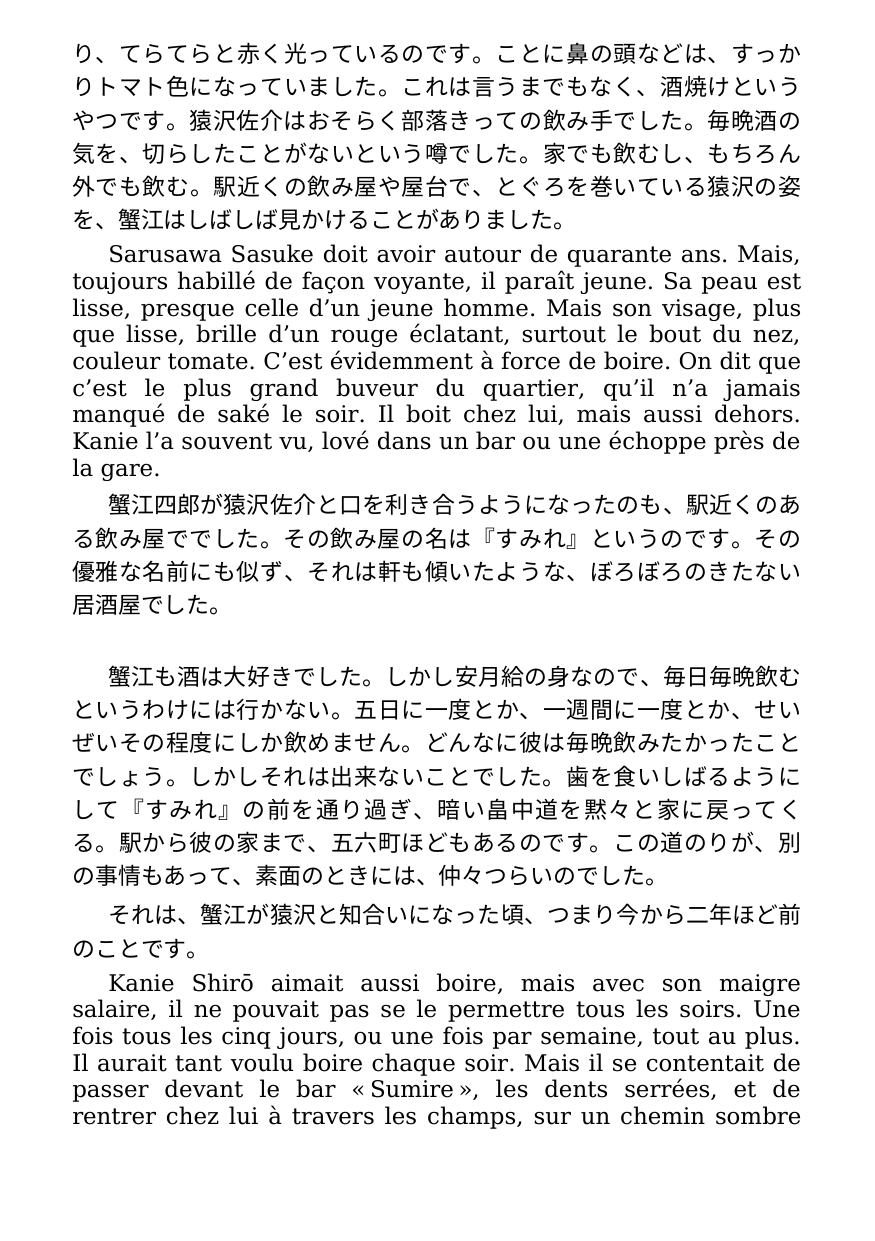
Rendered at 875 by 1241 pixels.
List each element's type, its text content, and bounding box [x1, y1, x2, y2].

text 蟹江も酒は大好きでした。しかし安月給の身なので、毎日毎晩飲むというわけには行かない。五日に一度とか、一週間に一度とか、せいぜいその程度にしか飲めません。どんなに彼は毎晩飲みたかったことでしょう。しかしそれは出来ないことでした。歯を食いしばるようにして『すみれ』の前を通り過ぎ、暗い畠中道を黙々と家に戻ってくる。駅から彼の家まで、五六町ほどもあるのです。この道のりが、別の事情もあって、素面のときには、仲々つらいのでした。 [72, 659, 802, 891]
text り、てらてらと赤く光っているのです。ことに鼻の頭などは、すっかりトマト色になっていました。これは言うまでもなく、酒焼けというやつです。猿沢佐介はおそらく部落きっての飲み手でした。毎晩酒の気を、切らしたことがないという噂でした。家でも飲むし、もちろん外でも飲む。駅近くの飲み屋や屋台で、とぐろを巻いている猿沢の姿を、蟹江はしばしば見かけることがありました。 [72, 36, 802, 235]
text Kanie Shirō aimait aussi boire, mais avec son maigre salaire, il ne pouvait pas se le permettre tous les soirs. Une fois tous les cinq jours, ou une fois par semaine, tout au plus. Il aurait tant voulu boire chaque soir. Mais il se contentait de passer devant le bar « Sumire », les dents serrées, et de rentrer chez lui à travers les champs, sur un chemin sombre [72, 970, 802, 1130]
text それは、蟹江が猿沢と知合いになった頃、つまり今から二年ほど前のことです。 [72, 897, 802, 964]
text Sarusawa Sasuke doit avoir autour de quarante ans. Mais, toujours habillé de façon voyante, il paraît jeune. Sa peau est lisse, presque celle d’un jeune homme. Mais son visage, plus que lisse, brille d’un rouge éclatant, surtout le bout du nez, couleur tomate. C’est évidemment à force de boire. On dit que c’est le plus grand buveur du quartier, qu’il n’a jamais manqué de saké le soir. Il boit chez lui, mais aussi dehors. Kanie l’a souvent vu, lové dans un bar ou une échoppe près de la gare. [72, 241, 802, 481]
text 蟹江四郎が猿沢佐介と口を利き合うようになったのも、駅近くのある飲み屋ででした。その飲み屋の名は『すみれ』というのです。その優雅な名前にも似ず、それは軒も傾いたような、ぼろぼろのきたない居酒屋でした。 [72, 487, 802, 620]
